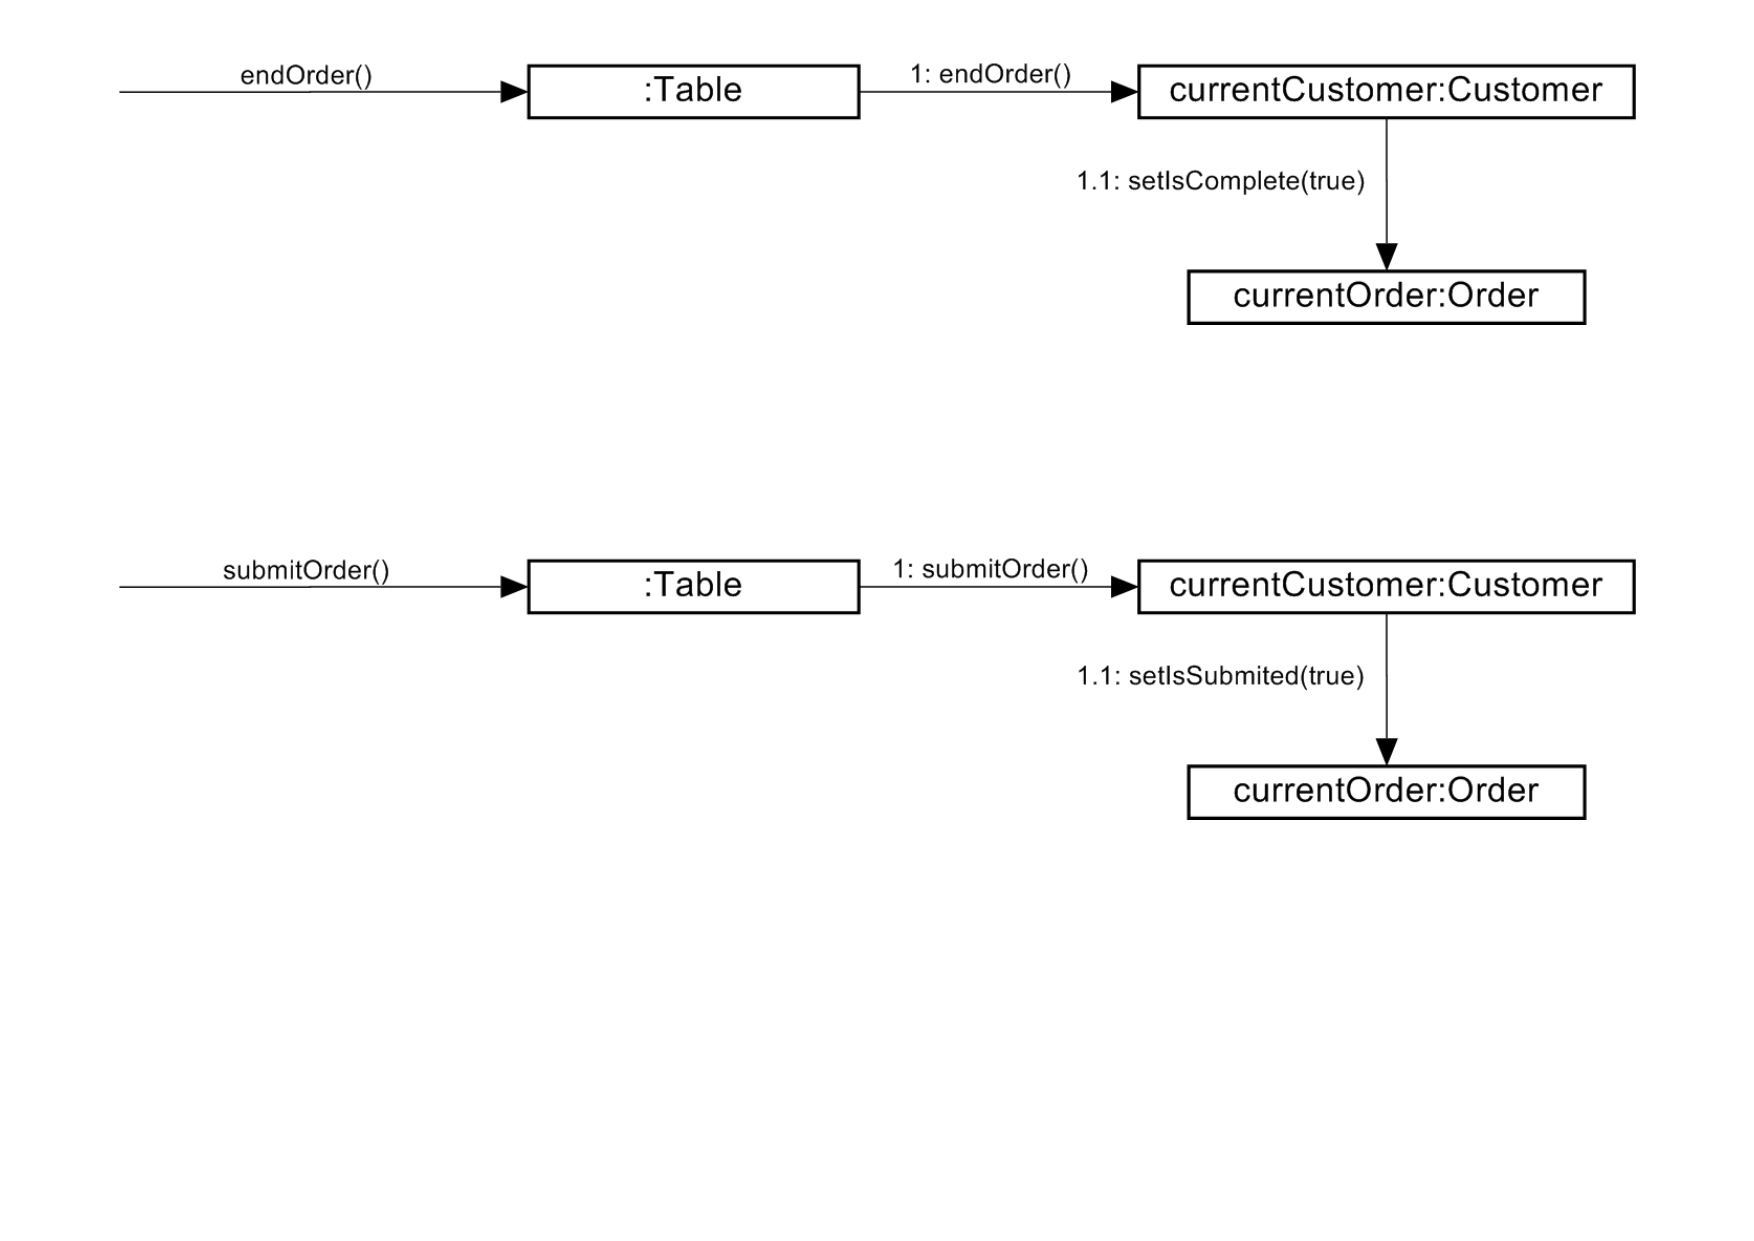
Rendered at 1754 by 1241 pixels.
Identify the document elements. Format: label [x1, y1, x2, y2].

picture [118, 548, 1636, 820]
picture [118, 53, 1636, 325]
